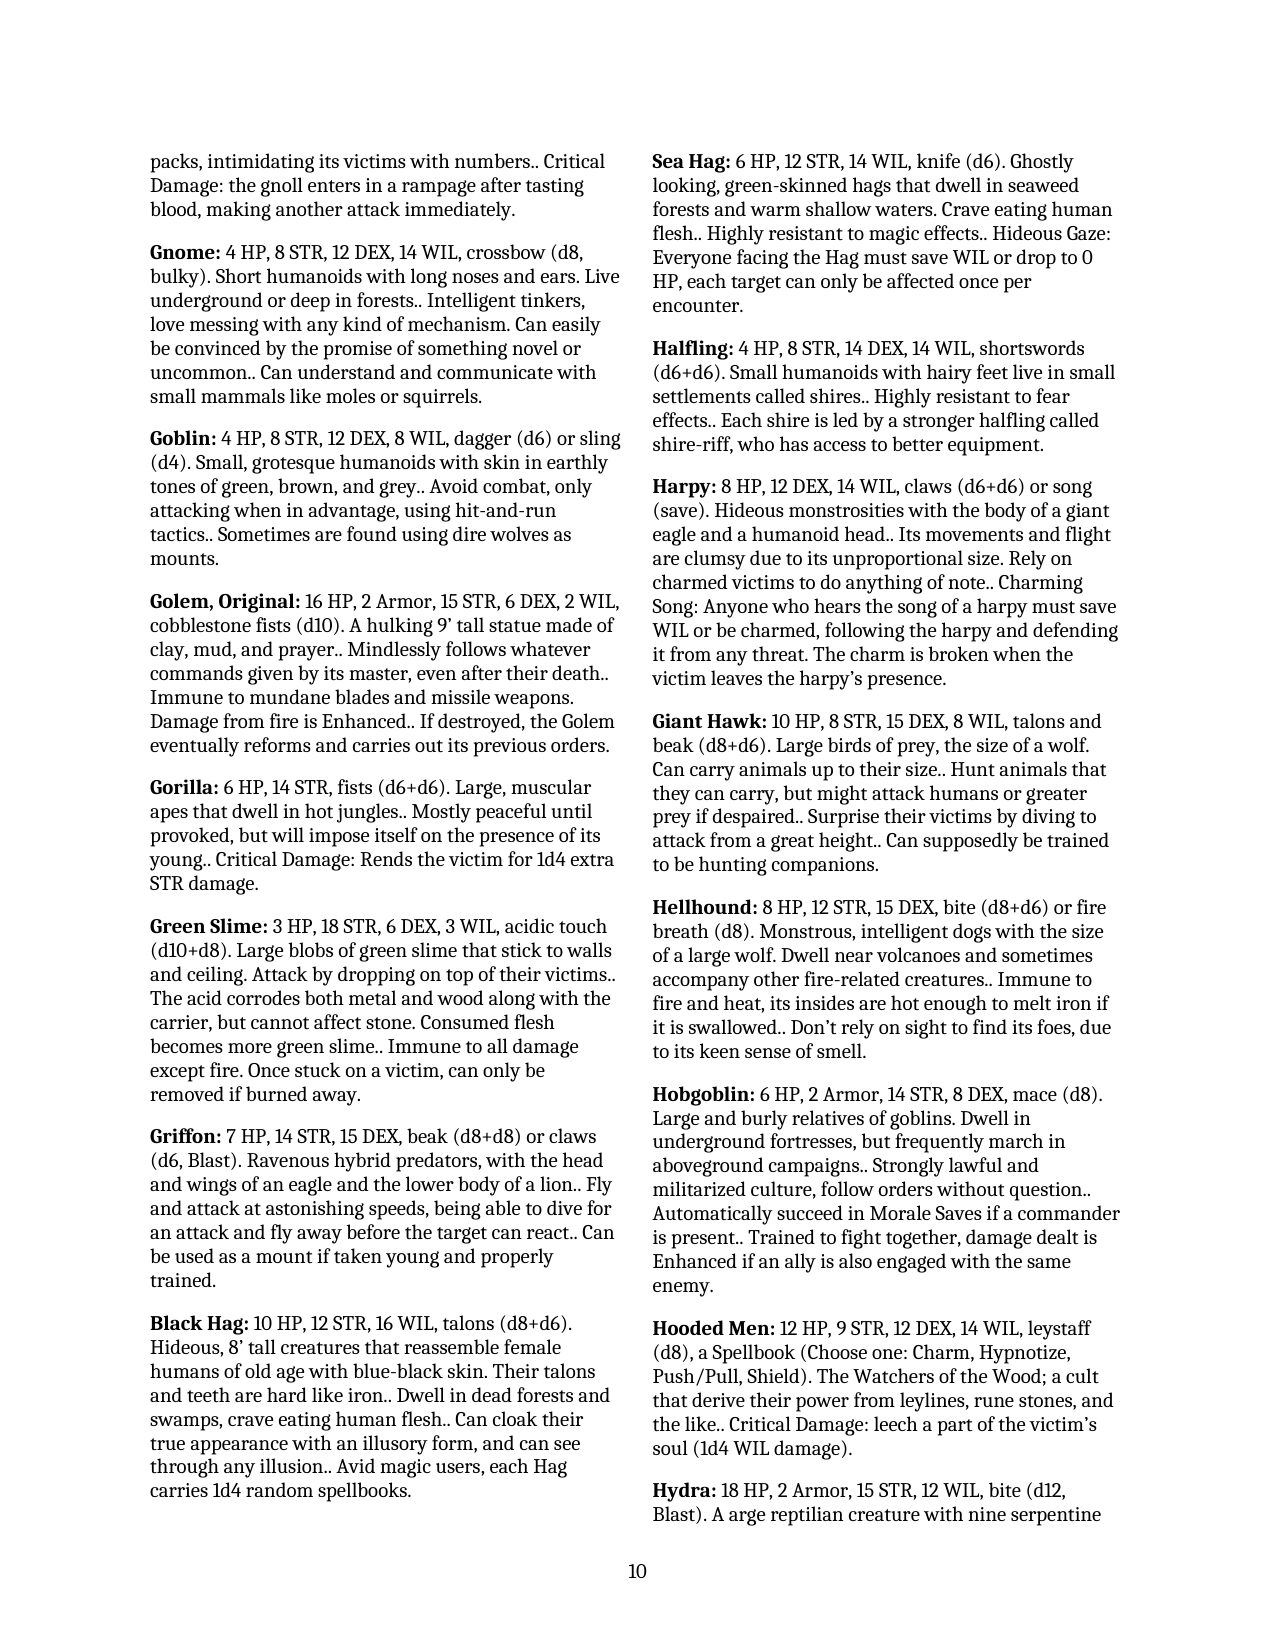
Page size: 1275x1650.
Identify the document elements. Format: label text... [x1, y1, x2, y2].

text Giant Hawk: 10 HP, 8 STR, 15 DEX, 8 WIL, talons and beak (d8+d6). Large birds of prey, the size of a wolf. Can carry animals up to their size.. Hunt animals that they can carry, but might attack humans or greater prey if despaired.. Surprise their victims by diving to attack from a great height.. Can supposedly be trained to be hunting companions. [652, 709, 1125, 877]
text Hooded Men: 12 HP, 9 STR, 12 DEX, 14 WIL, leystaff (d8), a Spellbook (Choose one: Charm, Hypnotize, Push/Pull, Shield). The Watchers of the Wood; a cult that derive their power from leylines, rune stones, and the like.. Critical Damage: leech a part of the victim’s soul (1d4 WIL damage). [652, 1317, 1125, 1460]
text Goblin: 4 HP, 8 STR, 12 DEX, 8 WIL, dagger (d6) or sling (d4). Small, grotesque humanoids with skin in earthly tones of green, brown, and grey.. Avoid combat, only attacking when in advantage, using hit-and-run tactics.. Sometimes are found using dire wolves as mounts. [150, 427, 622, 571]
text Gnome: 4 HP, 8 STR, 12 DEX, 14 WIL, crossbow (d8, bulky). Short humanoids with long noses and ears. Live underground or deep in forests.. Intelligent tinkers, love messing with any kind of mechanism. Can easily be convinced by the promise of something novel or uncommon.. Can understand and communicate with small mammals like moles or squirrels. [150, 241, 622, 408]
text Hobgoblin: 6 HP, 2 Armor, 14 STR, 8 DEX, mace (d8). Large and burly relatives of goblins. Dwell in underground fortresses, but frequently march in aboveground campaigns.. Strongly lawful and militarized culture, follow orders without question.. Automatically succeed in Morale Saves if a commander is present.. Trained to fight together, damage dealt is Enhanced if an ally is also engaged with the same enemy. [652, 1082, 1125, 1298]
text packs, intimidating its victims with numbers.. Critical Damage: the gnoll enters in a rampage after tasting blood, making another attack immediately. [150, 150, 622, 222]
text Green Slime: 3 HP, 18 STR, 6 DEX, 3 WIL, acidic touch (d10+d8). Large blobs of green slime that stick to walls and ceiling. Attack by dropping on top of their victims.. The acid corrodes both metal and wood along with the carrier, but cannot affect stone. Consumed flesh becomes more green slime.. Immune to all damage except fire. Once stuck on a victim, can only be removed if burned away. [150, 914, 622, 1106]
text Hydra: 18 HP, 2 Armor, 15 STR, 12 WIL, bite (d12, Blast). A arge reptilian creature with nine serpentine [652, 1479, 1125, 1527]
text Griffon: 7 HP, 14 STR, 15 DEX, beak (d8+d8) or claws (d6, Blast). Ravenous hybrid predators, with the head and wings of an eagle and the lower body of a lion.. Fly and attack at astonishing speeds, being able to dive for an attack and fly away before the target can react.. Can be used as a mount if taken young and properly trained. [150, 1125, 622, 1293]
text Sea Hag: 6 HP, 12 STR, 14 WIL, knife (d6). Ghostly looking, green-skinned hags that dwell in seaweed forests and warm shallow waters. Crave eating human flesh.. Highly resistant to magic effects.. Hideous Gaze: Everyone facing the Hag must save WIL or drop to 0 HP, each target can only be affected once per encounter. [652, 150, 1125, 318]
text Gorilla: 6 HP, 14 STR, fists (d6+d6). Large, muscular apes that dwell in hot jungles.. Mostly peaceful until provoked, but will impose itself on the presence of its young.. Critical Damage: Rends the victim for 1d4 extra STR damage. [150, 776, 622, 896]
text Black Hag: 10 HP, 12 STR, 16 WIL, talons (d8+d6). Hideous, 8’ tall creatures that reassemble female humans of old age with blue-black skin. Their talons and teeth are hard like iron.. Dwell in dead forests and swamps, crave eating human flesh.. Can cloak their true appearance with an illusory form, and can see through any illusion.. Avid magic users, each Hag carries 1d4 random spellbooks. [150, 1311, 622, 1503]
text Golem, Original: 16 HP, 2 Armor, 15 STR, 6 DEX, 2 WIL, cobblestone fists (d10). A hulking 9’ tall statue made of clay, mud, and prayer.. Mindlessly follows whatever commands given by its master, even after their death.. Immune to mundane blades and missile weapons. Damage from fire is Enhanced.. If destroyed, the Golem eventually reforms and carries out its previous orders. [150, 589, 622, 757]
text Harpy: 8 HP, 12 DEX, 14 WIL, claws (d6+d6) or song (save). Hideous monstrosities with the body of a giant eagle and a humanoid head.. Its movements and flight are clumsy due to its unproportional size. Rely on charmed victims to do anything of note.. Charming Song: Anyone who hears the song of a harpy must save WIL or be charmed, following the harpy and defending it from any threat. The charm is broken when the victim leaves the harpy’s presence. [652, 475, 1125, 691]
text Hellhound: 8 HP, 12 STR, 15 DEX, bite (d8+d6) or fire breath (d8). Monstrous, intelligent dogs with the size of a large wolf. Dwell near volcanoes and sometimes accompany other fire-related creatures.. Immune to fire and heat, its insides are hot enough to melt iron if it is swallowed.. Don’t rely on sight to find its foes, due to its keen sense of smell. [652, 896, 1125, 1063]
text Halfling: 4 HP, 8 STR, 14 DEX, 14 WIL, shortswords (d6+d6). Small humanoids with hairy feet live in small settlements called shires.. Highly resistant to fear effects.. Each shire is led by a stronger halfling called shire-riff, who has access to better equipment. [652, 336, 1125, 456]
